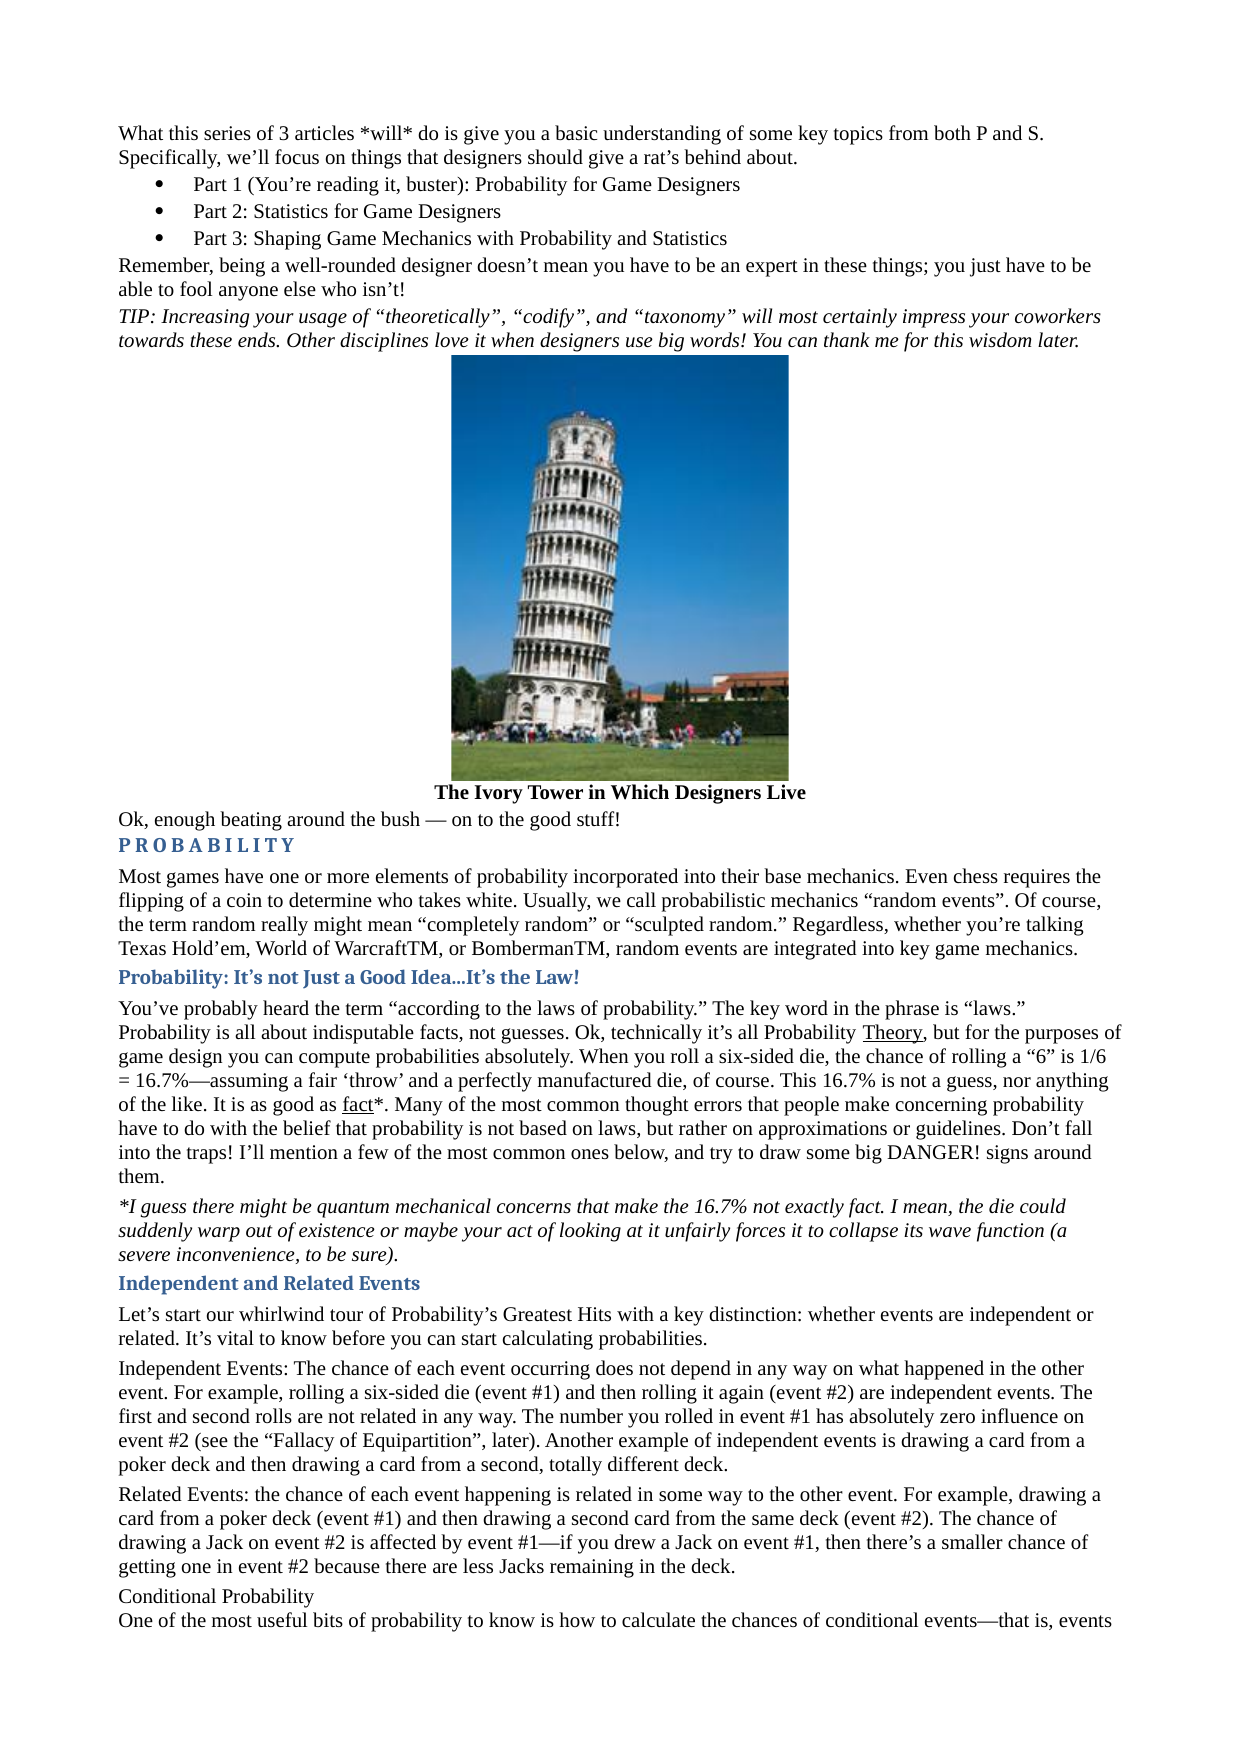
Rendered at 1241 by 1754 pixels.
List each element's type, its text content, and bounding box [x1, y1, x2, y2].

text Independent Events: The chance of each event occurring does not depend in any way on what happened in the other event. For example, rolling a six-sided die (event #1) and then rolling it again (event #2) are independent events. The first and second rolls are not related in any way. The number you rolled in event #1 has absolutely zero influence on event #2 (see the “Fallacy of Equipartition”, later). Another example of independent events is drawing a card from a poker deck and then drawing a card from a second, totally different deck. [118, 1356, 1122, 1476]
text *I guess there might be quantum mechanical concerns that make the 16.7% not exactly fact. I mean, the die could suddenly warp out of existence or maybe your act of looking at it unfairly forces it to collapse its wave function (a severe inconvenience, to be sure). [118, 1194, 1122, 1266]
subtitle Independent and Related Events [118, 1272, 1122, 1296]
text You’ve probably heard the term “according to the laws of probability.” The key word in the phrase is “laws.” Probability is all about indisputable facts, not guesses. Ok, technically it’s all Probability Theory, but for the purposes of game design you can compute probabilities absolutely. When you roll a six-sided die, the chance of rolling a “6” is 1/6 = 16.7%—assuming a fair ‘throw’ and a perfectly manufactured die, of course. This 16.7% is not a guess, nor anything of the like. It is as good as fact*. Many of the most common thought errors that people make concerning probability have to do with the belief that probability is not based on laws, but rather on approximations or guidelines. Don’t fall into the traps! I’ll mention a few of the most common ones below, and try to draw some big DANGER! signs around them. [118, 996, 1122, 1188]
text Remember, being a well-rounded designer doesn’t mean you have to be an expert in these things; you just have to be able to fool anyone else who isn’t! [118, 253, 1122, 301]
text TIP: Increasing your usage of “theoretically”, “codify”, and “taxonomy” will most certainly impress your coworkers towards these ends. Other disciplines love it when designers use big words! You can thank me for this wisdom later. [118, 304, 1122, 352]
subtitle P R O B A B I L I T Y [118, 834, 1122, 858]
text Ok, enough beating around the bush — on to the good stuff! [118, 807, 1122, 831]
text Most games have one or more elements of probability incorporated into their base mechanics. Even chess requires the flipping of a coin to determine who takes white. Usually, we call probabilistic mechanics “random events”. Of course, the term random really might mean “completely random” or “sculpted random.” Regardless, whether you’re talking Texas Hold’em, World of WarcraftTM, or BombermanTM, random events are integrated into key game mechanics. [118, 864, 1122, 960]
list Part 3: Shaping Game Mechanics with Probability and Statistics [156, 226, 1122, 250]
text Conditional Probability One of the most useful bits of probability to know is how to calculate the chances of conditional events—that is, events [118, 1584, 1122, 1632]
list Part 1 (You’re reading it, buster): Probability for Game Designers [156, 172, 1122, 196]
list Part 2: Statistics for Game Designers [156, 199, 1122, 223]
picture [451, 355, 789, 781]
subtitle Probability: It’s not Just a Good Idea...It’s the Law! [118, 966, 1122, 990]
text The Ivory Tower in Which Designers Live [118, 355, 1122, 804]
text Let’s start our whirlwind tour of Probability’s Greatest Hits with a key distinction: whether events are independent or related. It’s vital to know before you can start calculating probabilities. [118, 1302, 1122, 1350]
text What this series of 3 articles *will* do is give you a basic understanding of some key topics from both P and S. Specifically, we’ll focus on things that designers should give a rat’s behind about. [118, 121, 1122, 169]
text Related Events: the chance of each event happening is related in some way to the other event. For example, drawing a card from a poker deck (event #1) and then drawing a second card from the same deck (event #2). The chance of drawing a Jack on event #2 is affected by event #1—if you drew a Jack on event #1, then there’s a smaller chance of getting one in event #2 because there are less Jacks remaining in the deck. [118, 1482, 1122, 1578]
